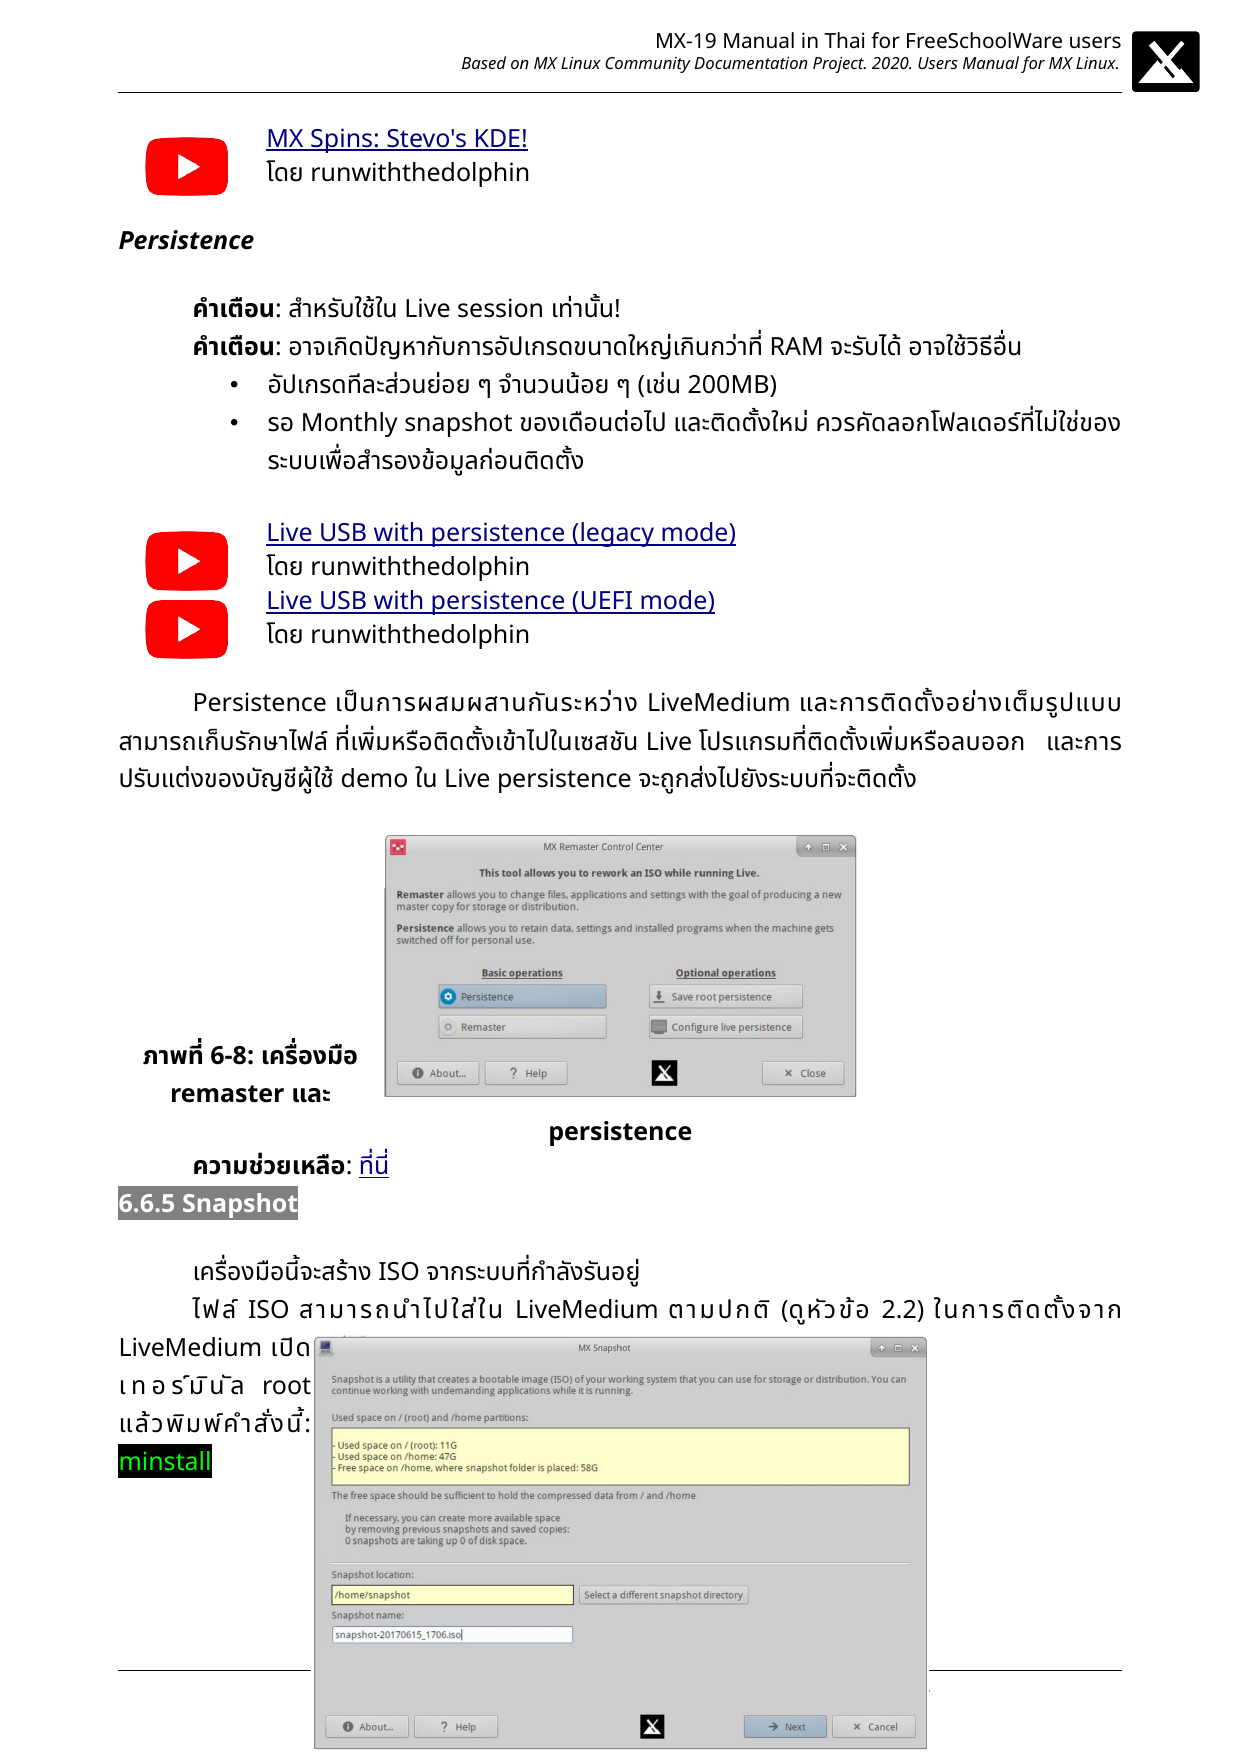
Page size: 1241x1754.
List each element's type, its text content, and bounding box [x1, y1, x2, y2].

text Live USB with persistence (legacy mode) [118, 515, 1122, 549]
text Persistence เป็นการผสมผสานกันระหว่าง LiveMedium และการติดตั้งอย่างเต็มรูปแบบ สามารถเก็บรักษาไฟล์ ที่เพิ่มหรือติดตั้งเข้าไปในเซสชัน Live โปรแกรมที่ติดตั้งเพิ่มหรือลบออก และการปรับแต่งของบัญชีผู้ใช้ demo ใน Live persistence จะถูกส่งไปยังระบบที่จะติดตั้ง [118, 685, 1122, 799]
text คำเตือน: สำหรับใช้ใน Live session เท่านั้น! [118, 291, 1122, 329]
text ความช่วยเหลือ: ที่นี่ [118, 1148, 1122, 1186]
text โดย runwiththedolphin [229, 617, 1122, 651]
list รอ Monthly snapshot ของเดือนต่อไป และติดตั้งใหม่ ควรคัดลอกโฟลเดอร์ที่ไม่ใช่ของระบบเพื่อสำรองข้อมูลก่อนติดตั้ง [230, 405, 1122, 481]
picture [311, 1333, 930, 1754]
picture [145, 531, 229, 591]
text ไฟล์ ISO สามารถนำไปใส่ใน LiveMedium ตามปกติ (ดูหัวข้อ 2.2) ในการติดตั้งจาก LiveMedium เปิดเทอร์มินัล root แล้วพิมพ์คำสั่งนี้: minstall [118, 1292, 1122, 1478]
text [118, 154, 145, 189]
list อัปเกรดทีละส่วนย่อย ๆ จำนวนน้อย ๆ (เช่น 200MB) [230, 367, 1122, 405]
picture [145, 600, 229, 659]
text เครื่องมือนี้จะสร้าง ISO จากระบบที่กำลังรันอยู่ [118, 1254, 1122, 1292]
picture [382, 833, 858, 1100]
text Live USB with persistence (UEFI mode) [118, 583, 1122, 617]
text คำเตือน: อาจเกิดปัญหากับการอัปเกรดขนาดใหญ่เกินกว่าที่ RAM จะรับได้ อาจใช้วิธีอื่น [118, 329, 1122, 367]
text โดย runwiththedolphin [229, 154, 1122, 189]
picture [145, 137, 229, 196]
text [118, 617, 145, 651]
text MX Spins: Stevo's KDE! [118, 121, 1122, 154]
text [118, 549, 145, 583]
text โดย runwiththedolphin [229, 549, 1122, 583]
text Persistence [118, 223, 1122, 257]
text ภาพที่ 6-8: เครื่องมือ remaster และ persistence [118, 1038, 1122, 1148]
text 6.6.5 Snapshot [118, 1186, 1122, 1220]
